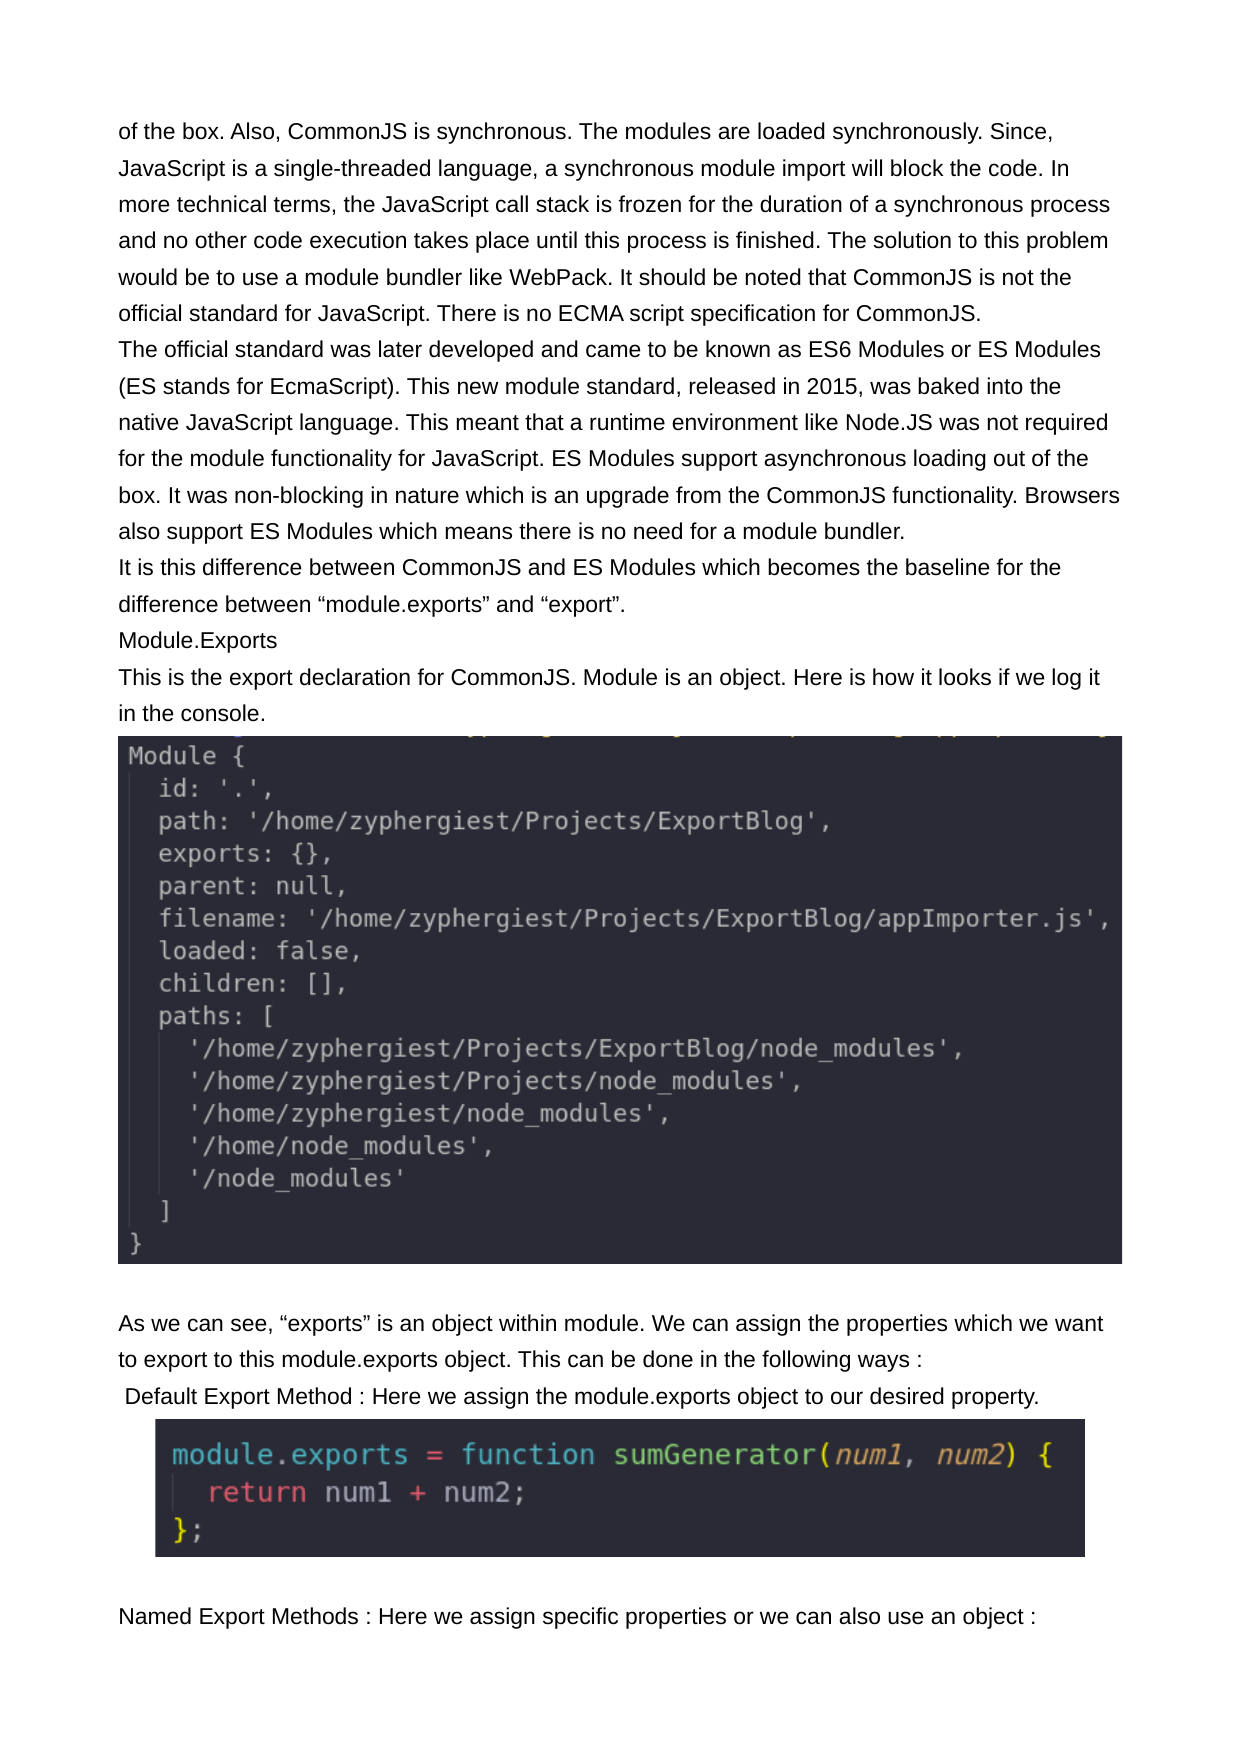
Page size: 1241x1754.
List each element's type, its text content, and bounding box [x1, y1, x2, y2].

picture [118, 736, 1123, 1264]
text Named Export Methods : Here we assign specific properties or we can also use an object : [118, 1603, 1122, 1629]
text Default Export Method : Here we assign the module.exports object to our desired property. [118, 1383, 1122, 1409]
text The official standard was later developed and came to be known as ES6 Modules or ES Modules (ES stands for EcmaScript). This new module standard, released in 2015, was baked into the native JavaScript language. This meant that a runtime environment like Node.JS was not required for the module functionality for JavaScript. ES Modules support asynchronous loading out of the box. It was non-blocking in nature which is an upgrade from the CommonJS functionality. Browsers also support ES Modules which means there is no need for a module bundler. [118, 336, 1122, 544]
text of the box. Also, CommonJS is synchronous. The modules are loaded synchronously. Since, JavaScript is a single-threaded language, a synchronous module import will block the code. In more technical terms, the JavaScript call stack is frozen for the duration of a synchronous process and no other code execution takes place until this process is finished. The solution to this problem would be to use a module bundler like WebPack. It should be noted that CommonJS is not the official standard for JavaScript. There is no ECMA script specification for CommonJS. [118, 118, 1122, 326]
picture [155, 1419, 1085, 1557]
text Module.Exports [118, 627, 1122, 653]
text As we can see, “exports” is an object within module. We can assign the properties which we want to export to this module.exports object. This can be done in the following ways : [118, 1310, 1122, 1373]
text This is the export declaration for CommonJS. Module is an object. Here is how it looks if we log it in the console. [118, 663, 1122, 726]
text It is this difference between CommonJS and ES Modules which becomes the baseline for the difference between “module.exports” and “export”. [118, 554, 1122, 617]
